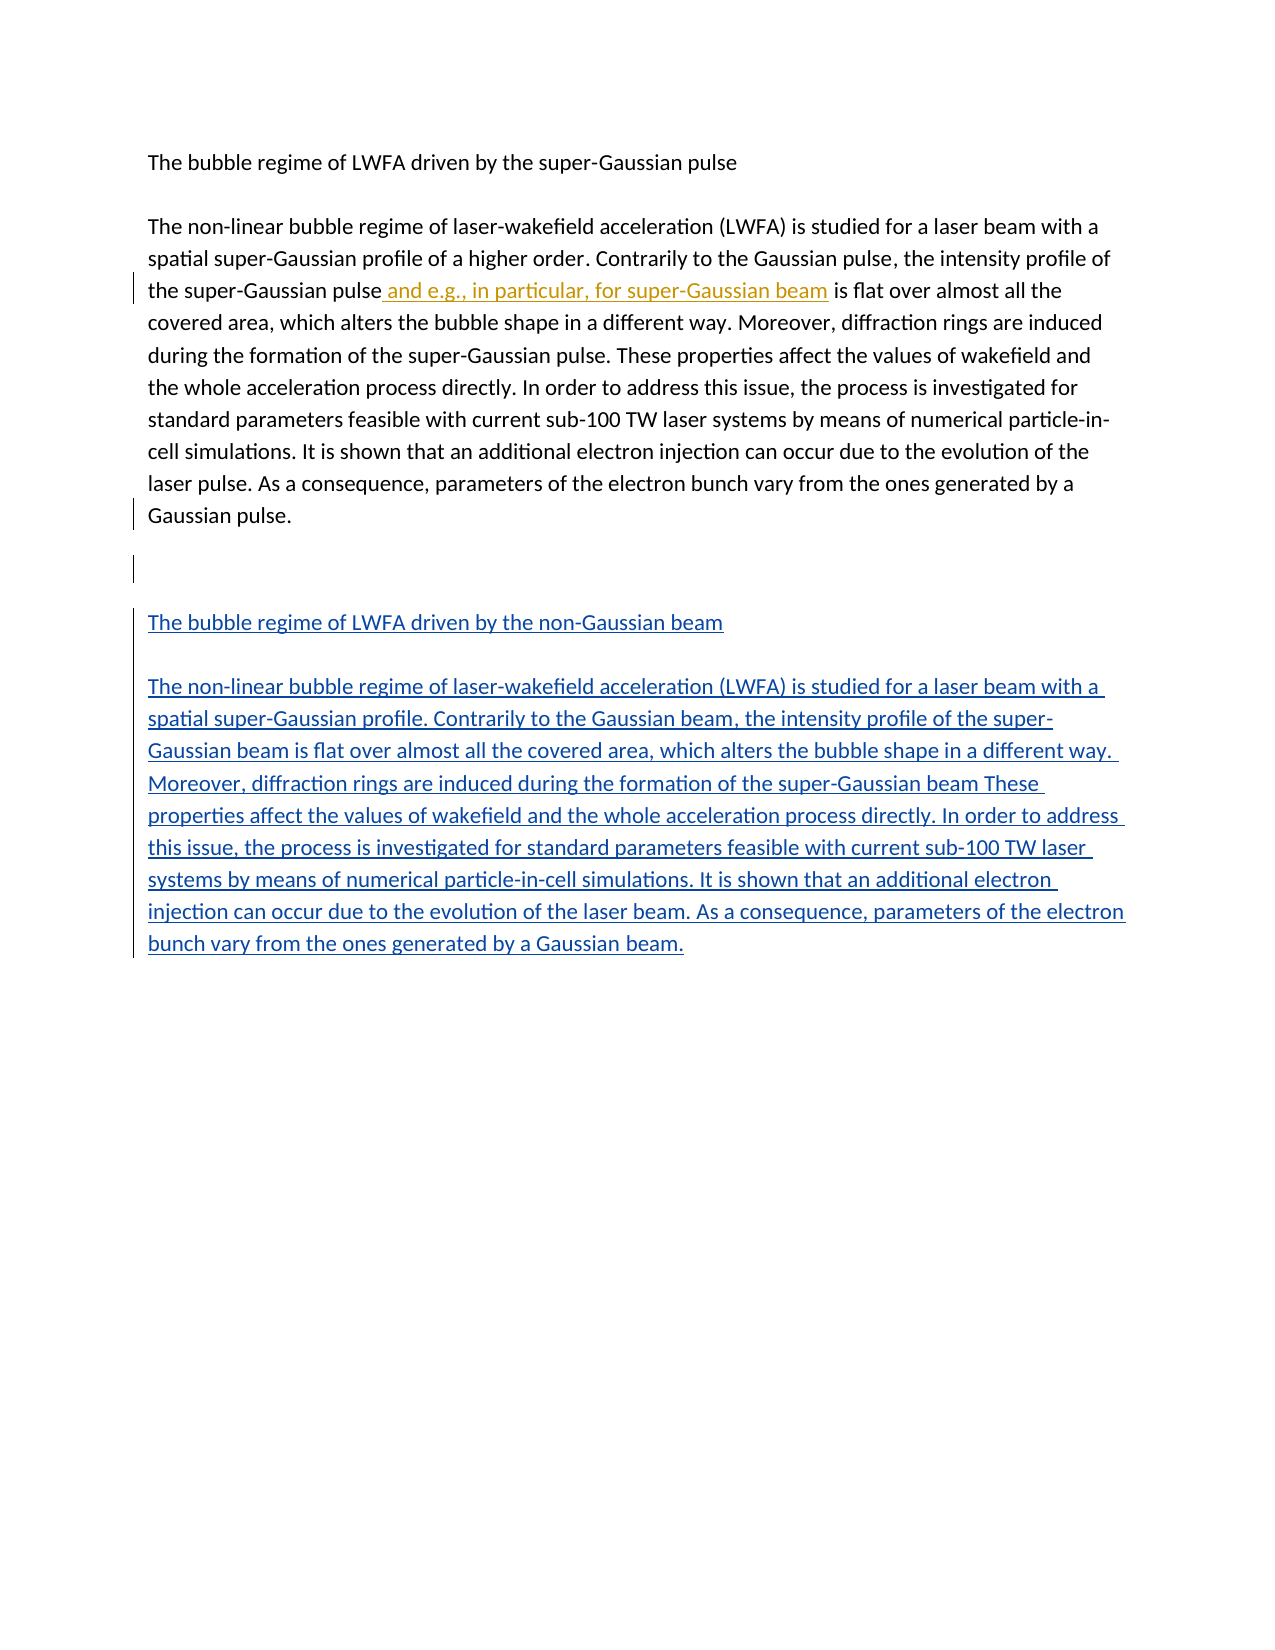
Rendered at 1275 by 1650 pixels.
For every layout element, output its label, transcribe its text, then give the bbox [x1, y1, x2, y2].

text The bubble regime of LWFA driven by the super-Gaussian pulse The non-linear bubble regime of laser-wakefield acceleration (LWFA) is studied for a laser beam with a spatial super-Gaussian profile of a higher order. Contrarily to the Gaussian pulse, the intensity profile of the super-Gaussian pulse and e.g., in particular, for super-Gaussian beam is flat over almost all the covered area, which alters the bubble shape in a different way. Moreover, diffraction rings are induced during the formation of the super-Gaussian pulse. These properties affect the values of wakefield and the whole acceleration process directly. In order to address this issue, the process is investigated for standard parameters feasible with current sub-100 TW laser systems by means of numerical particle-in-cell simulations. It is shown that an additional electron injection can occur due to the evolution of the laser pulse. As a consequence, parameters of the electron bunch vary from the ones generated by a Gaussian pulse. [148, 148, 1127, 530]
text The bubble regime of LWFA driven by the non-Gaussian beam The non-linear bubble regime of laser-wakefield acceleration (LWFA) is studied for a laser beam with a spatial super-Gaussian profile. Contrarily to the Gaussian beam, the intensity profile of the super-Gaussian beam is flat over almost all the covered area, which alters the bubble shape in a different way. Moreover, diffraction rings are induced during the formation of the super-Gaussian beam These properties affect the values of wakefield and the whole acceleration process directly. In order to address this issue, the process is investigated for standard parameters feasible with current sub-100 TW laser systems by means of numerical particle-in-cell simulations. It is shown that an additional electron injection can occur due to the evolution of the laser beam. As a consequence, parameters of the electron bunch vary from the ones generated by a Gaussian beam. [148, 608, 1127, 958]
